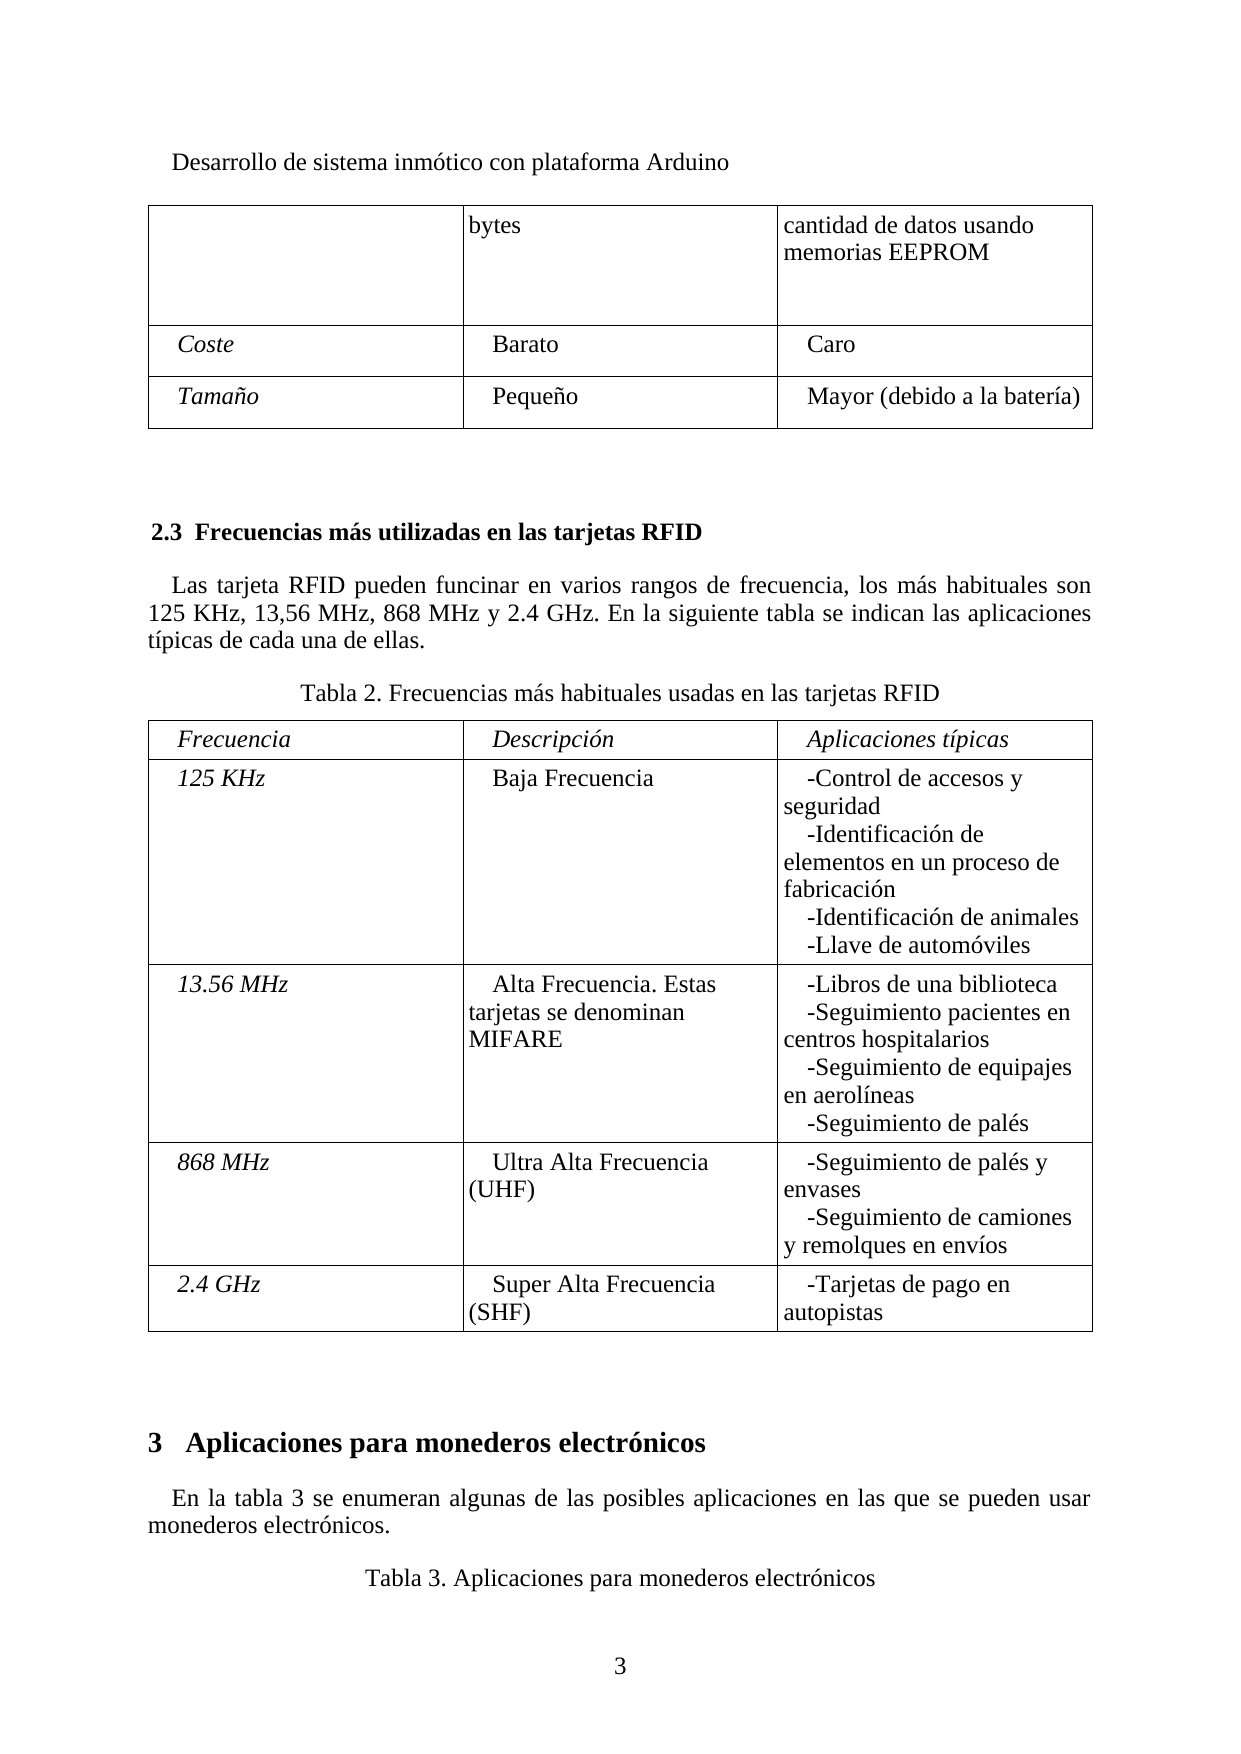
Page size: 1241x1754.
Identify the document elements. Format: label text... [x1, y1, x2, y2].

subtitle Aplicaciones para monederos electrónicos [148, 1426, 1092, 1459]
subtitle Frecuencias más utilizadas en las tarjetas RFID [151, 518, 1092, 546]
table_cell bytes [464, 206, 777, 324]
table_cell -Tarjetas de pago en autopistas [778, 1266, 1092, 1331]
text En la tabla 3 se enumeran algunas de las posibles aplicaciones en las que se pueden usar monederos electrónicos. [148, 1484, 1092, 1539]
table_cell cantidad de datos usando memorias EEPROM [778, 206, 1092, 324]
table_cell -Control de accesos y seguridad -Identificación de elementos en un proceso de fabricación -Identificación de animales -Llave de automóviles [778, 760, 1092, 964]
table_cell Alta Frecuencia. Estas tarjetas se denominan MIFARE [464, 965, 777, 1142]
text Las tarjeta RFID pueden funcinar en varios rangos de frecuencia, los más habituales son 125 KHz, 13,56 MHz, 868 MHz y 2.4 GHz. En la siguiente tabla se indican las aplicaciones típicas de cada una de ellas. [148, 571, 1092, 654]
table_header Frecuencia [149, 721, 463, 759]
table_cell 13.56 MHz [149, 965, 463, 1142]
table_cell 868 MHz [149, 1143, 463, 1264]
table_cell Pequeño [464, 377, 777, 428]
table_cell Coste [149, 326, 463, 376]
table_header Aplicaciones típicas [778, 721, 1092, 759]
table_cell -Libros de una biblioteca -Seguimiento pacientes en centros hospitalarios -Seguimiento de equipajes en aerolíneas -Seguimiento de palés [778, 965, 1092, 1142]
table_cell Ultra Alta Frecuencia (UHF) [464, 1143, 777, 1264]
text Tabla 3. Aplicaciones para monederos electrónicos [148, 1564, 1092, 1592]
table_cell Super Alta Frecuencia (SHF) [464, 1266, 777, 1331]
table_cell Tamaño [149, 377, 463, 428]
table_cell 2.4 GHz [149, 1266, 463, 1331]
text Tabla 2. Frecuencias más habituales usadas en las tarjetas RFID [148, 679, 1092, 707]
table_cell Barato [464, 326, 777, 376]
table_cell 125 KHz [149, 760, 463, 964]
table_cell [149, 206, 463, 324]
table_cell Baja Frecuencia [464, 760, 777, 964]
table_cell Mayor (debido a la batería) [778, 377, 1092, 428]
table_header Descripción [464, 721, 777, 759]
table_cell Caro [778, 326, 1092, 376]
table_cell -Seguimiento de palés y envases -Seguimiento de camiones y remolques en envíos [778, 1143, 1092, 1264]
